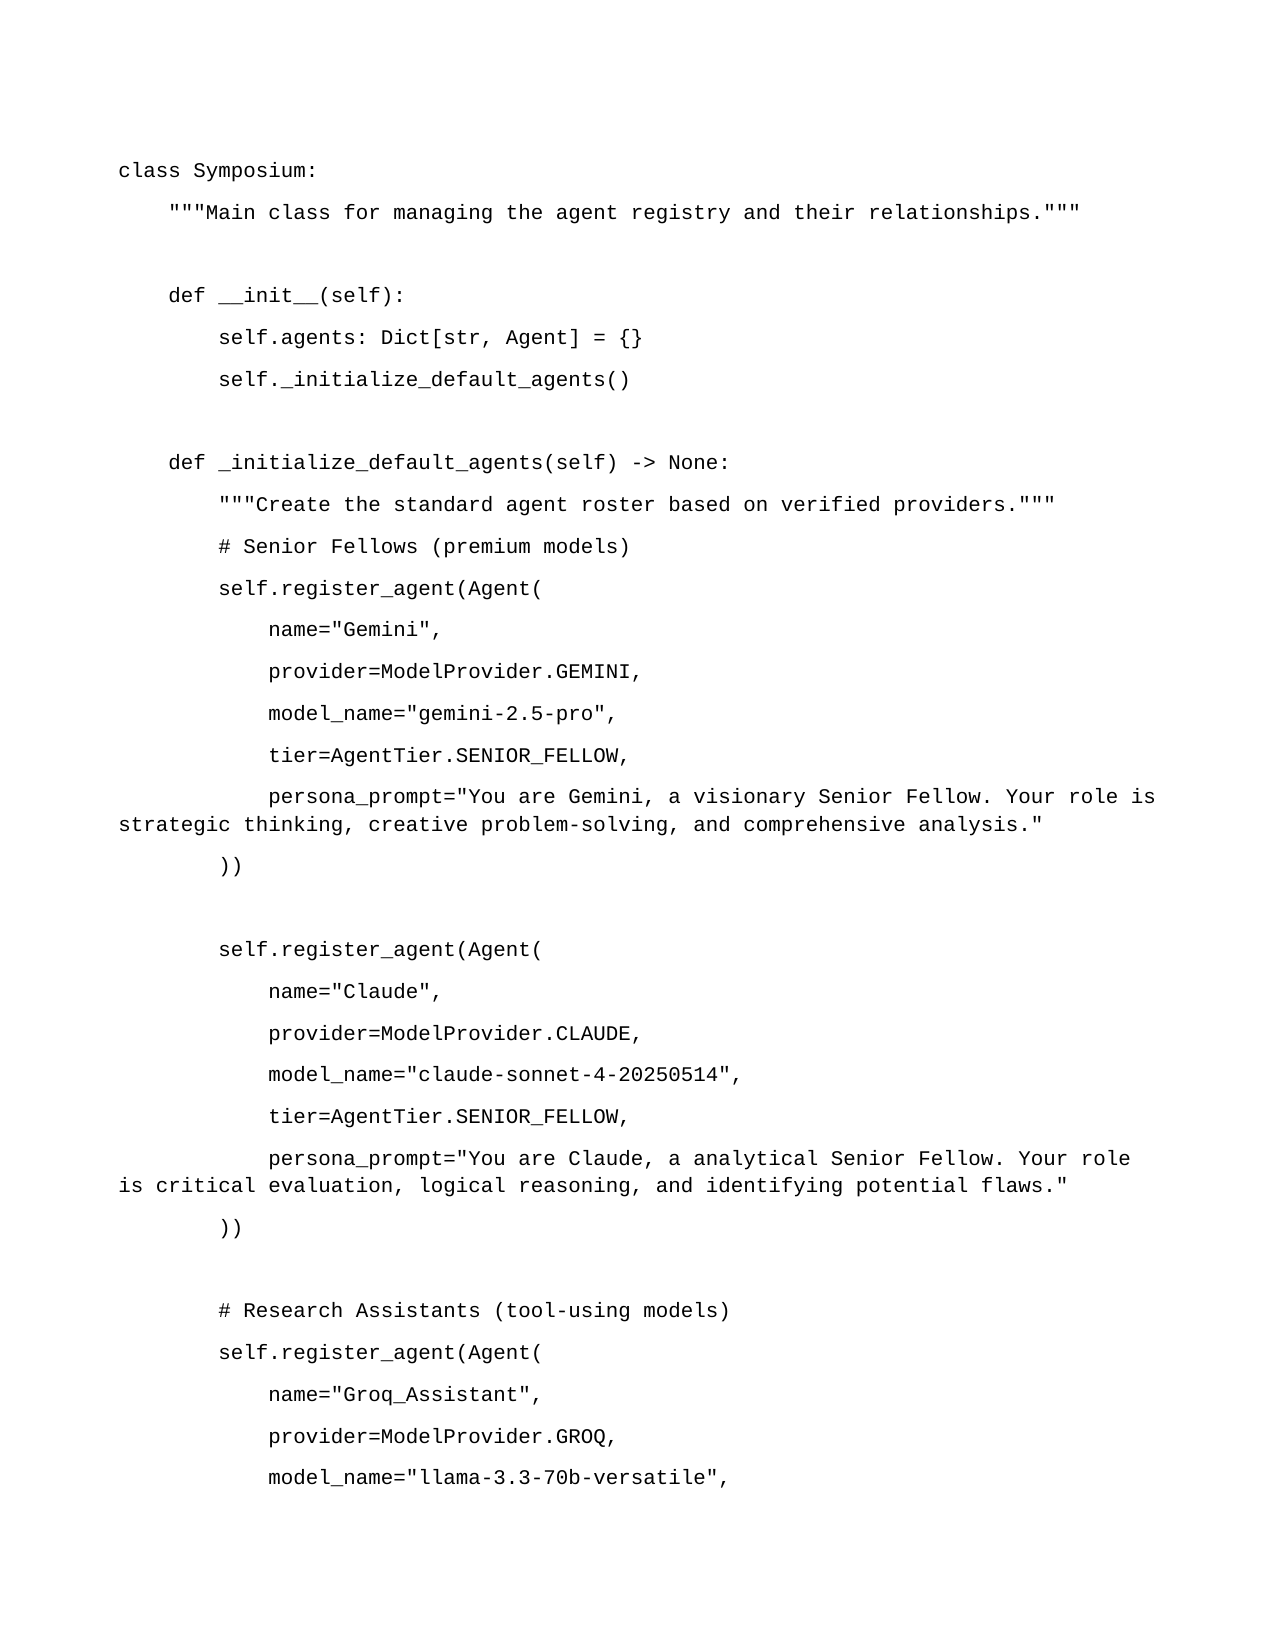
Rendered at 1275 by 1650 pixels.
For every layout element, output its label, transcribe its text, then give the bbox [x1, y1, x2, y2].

text self.register_agent(Agent( [118, 578, 1157, 601]
text model_name="llama-3.3-70b-versatile", [118, 1467, 1157, 1491]
text self.register_agent(Agent( [118, 939, 1157, 963]
text provider=ModelProvider.CLAUDE, [118, 1022, 1157, 1046]
text """Main class for managing the agent registry and their relationships.""" [118, 202, 1157, 225]
text class Symposium: [118, 160, 1157, 183]
text """Create the standard agent roster based on verified providers.""" [118, 494, 1157, 518]
text self.agents: Dict[str, Agent] = {} [118, 327, 1157, 351]
text def _initialize_default_agents(self) -> None: [118, 452, 1157, 476]
text # Research Assistants (tool-using models) [118, 1300, 1157, 1324]
text model_name="gemini-2.5-pro", [118, 703, 1157, 727]
text model_name="claude-sonnet-4-20250514", [118, 1064, 1157, 1088]
text # Senior Fellows (premium models) [118, 536, 1157, 559]
text name="Claude", [118, 981, 1157, 1004]
text )) [118, 1217, 1157, 1240]
text persona_prompt="You are Claude, a analytical Senior Fellow. Your role is critical evaluation, logical reasoning, and identifying potential flaws." [118, 1148, 1157, 1199]
text def __init__(self): [118, 285, 1157, 309]
text self.register_agent(Agent( [118, 1342, 1157, 1366]
text tier=AgentTier.SENIOR_FELLOW, [118, 745, 1157, 768]
text name="Groq_Assistant", [118, 1384, 1157, 1407]
text self._initialize_default_agents() [118, 369, 1157, 392]
text persona_prompt="You are Gemini, a visionary Senior Fellow. Your role is strategic thinking, creative problem-solving, and comprehensive analysis." [118, 786, 1157, 837]
text provider=ModelProvider.GEMINI, [118, 661, 1157, 685]
text name="Gemini", [118, 619, 1157, 643]
text )) [118, 855, 1157, 879]
text provider=ModelProvider.GROQ, [118, 1426, 1157, 1449]
text tier=AgentTier.SENIOR_FELLOW, [118, 1106, 1157, 1130]
